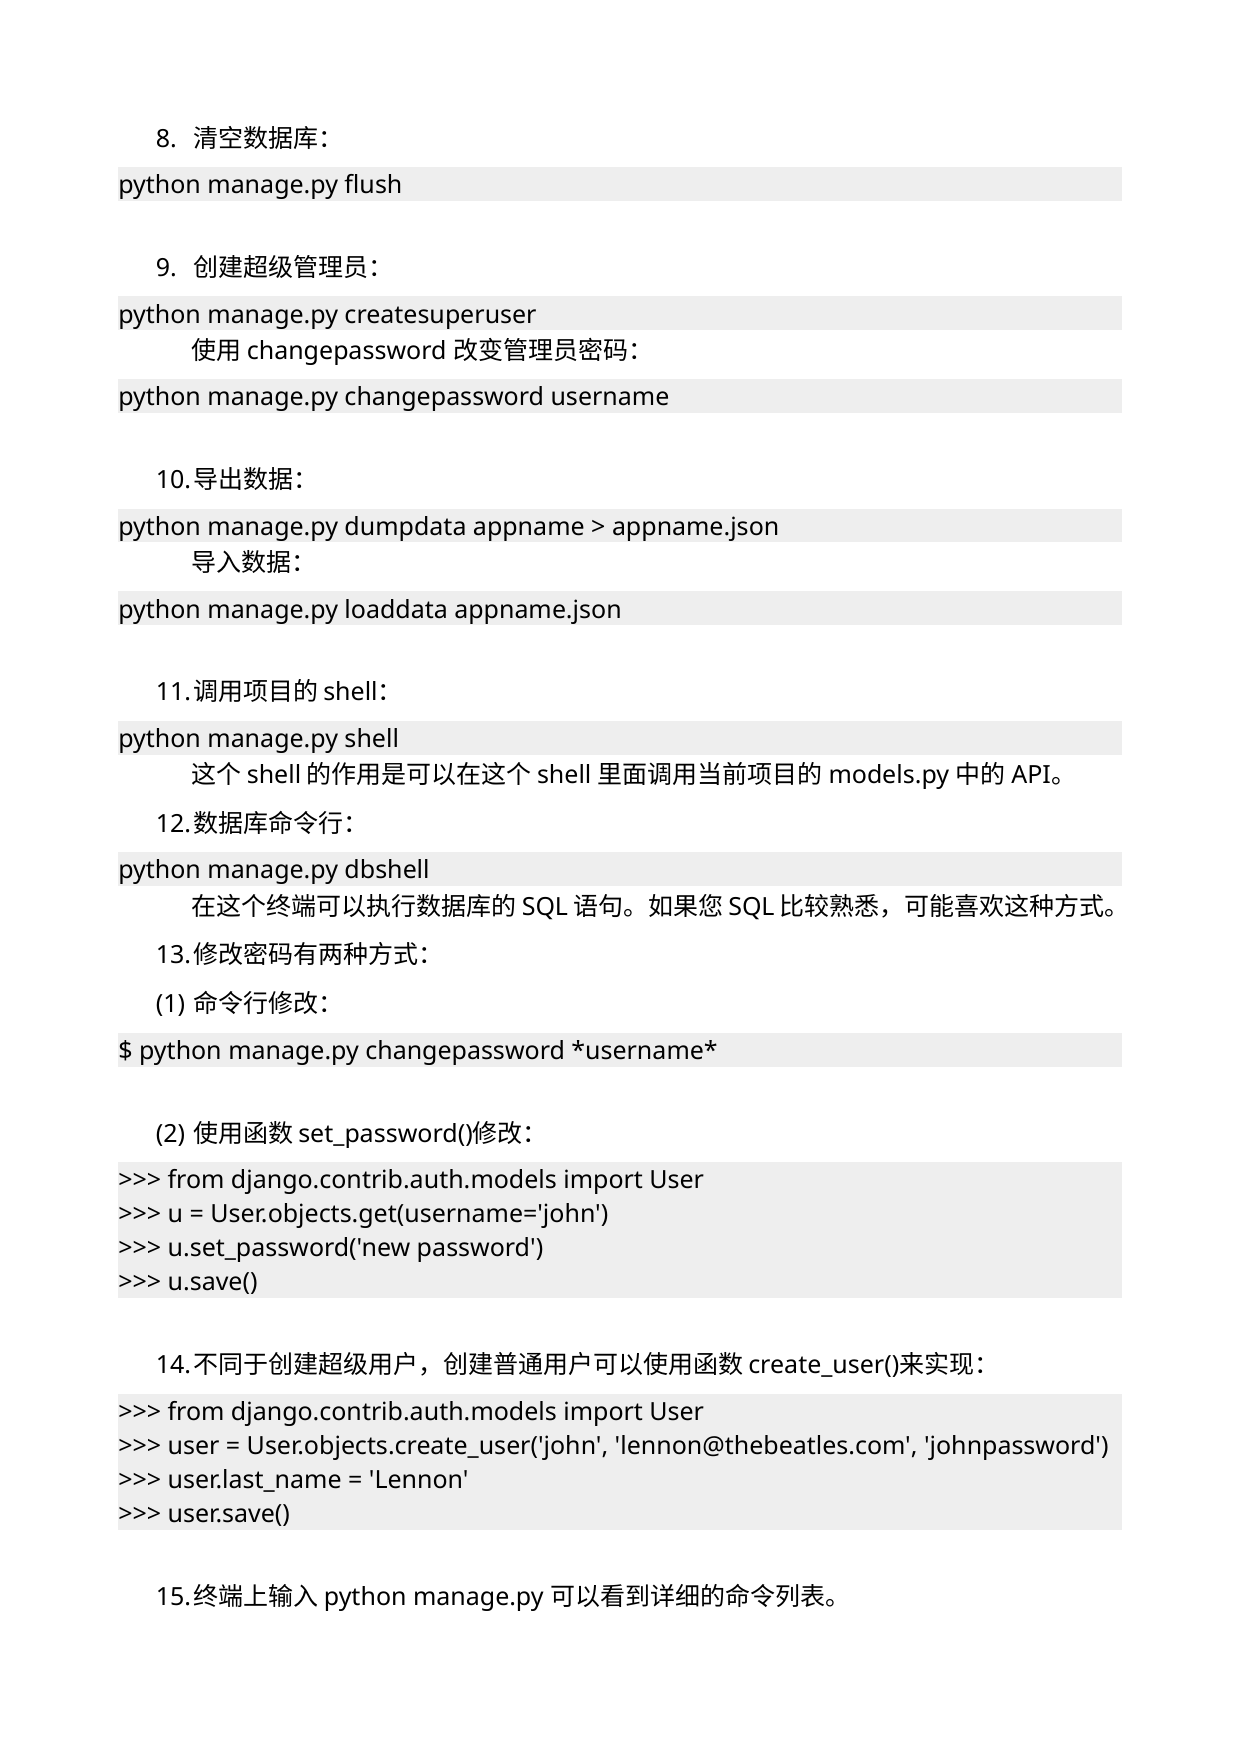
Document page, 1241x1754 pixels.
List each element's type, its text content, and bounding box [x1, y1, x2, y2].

table_header python manage.py shell [118, 721, 1122, 755]
table_header python manage.py dbshell [118, 852, 1122, 886]
table_header $ python manage.py changepassword *username* [118, 1033, 1122, 1067]
list 清空数据库： [156, 118, 1122, 154]
list 导出数据： [156, 460, 1122, 496]
list 命令行修改： [156, 984, 1122, 1020]
table_header python manage.py createsuperuser [118, 296, 1122, 330]
list 使用函数set_password()修改： [156, 1113, 1122, 1149]
table_header python manage.py flush [118, 167, 1122, 201]
table_header python manage.py dumpdata appname > appname.json [118, 509, 1122, 542]
list 调用项目的shell： [156, 672, 1122, 708]
list 修改密码有两种方式： [156, 935, 1122, 971]
list 不同于创建超级用户，创建普通用户可以使用函数create_user()来实现： [156, 1345, 1122, 1381]
text 这个shell的作用是可以在这个 shell 里面调用当前项目的 models.py 中的 API。 [118, 755, 1122, 791]
table_header python manage.py loaddata appname.json [118, 591, 1122, 625]
list 终端上输入 python manage.py 可以看到详细的命令列表。 [156, 1576, 1122, 1612]
table_header >>> from django.contrib.auth.models import User >>> u = User.objects.get(username='john') >>> u.set_password('new password') >>> u.save() [118, 1162, 1122, 1298]
text 使用changepassword 改变管理员密码： [118, 330, 1122, 367]
table_header >>> from django.contrib.auth.models import User >>> user = User.objects.create_user('john', 'lennon@thebeatles.com', 'johnpassword') >>> user.last_name = 'Lennon' >>> user.save() [118, 1394, 1122, 1530]
text 导入数据： [118, 542, 1122, 579]
list 创建超级管理员： [156, 247, 1122, 284]
list 数据库命令行： [156, 803, 1122, 840]
table_header python manage.py changepassword username [118, 379, 1122, 413]
text 在这个终端可以执行数据库的SQL语句。如果您SQL比较熟悉，可能喜欢这种方式。 [118, 886, 1122, 922]
